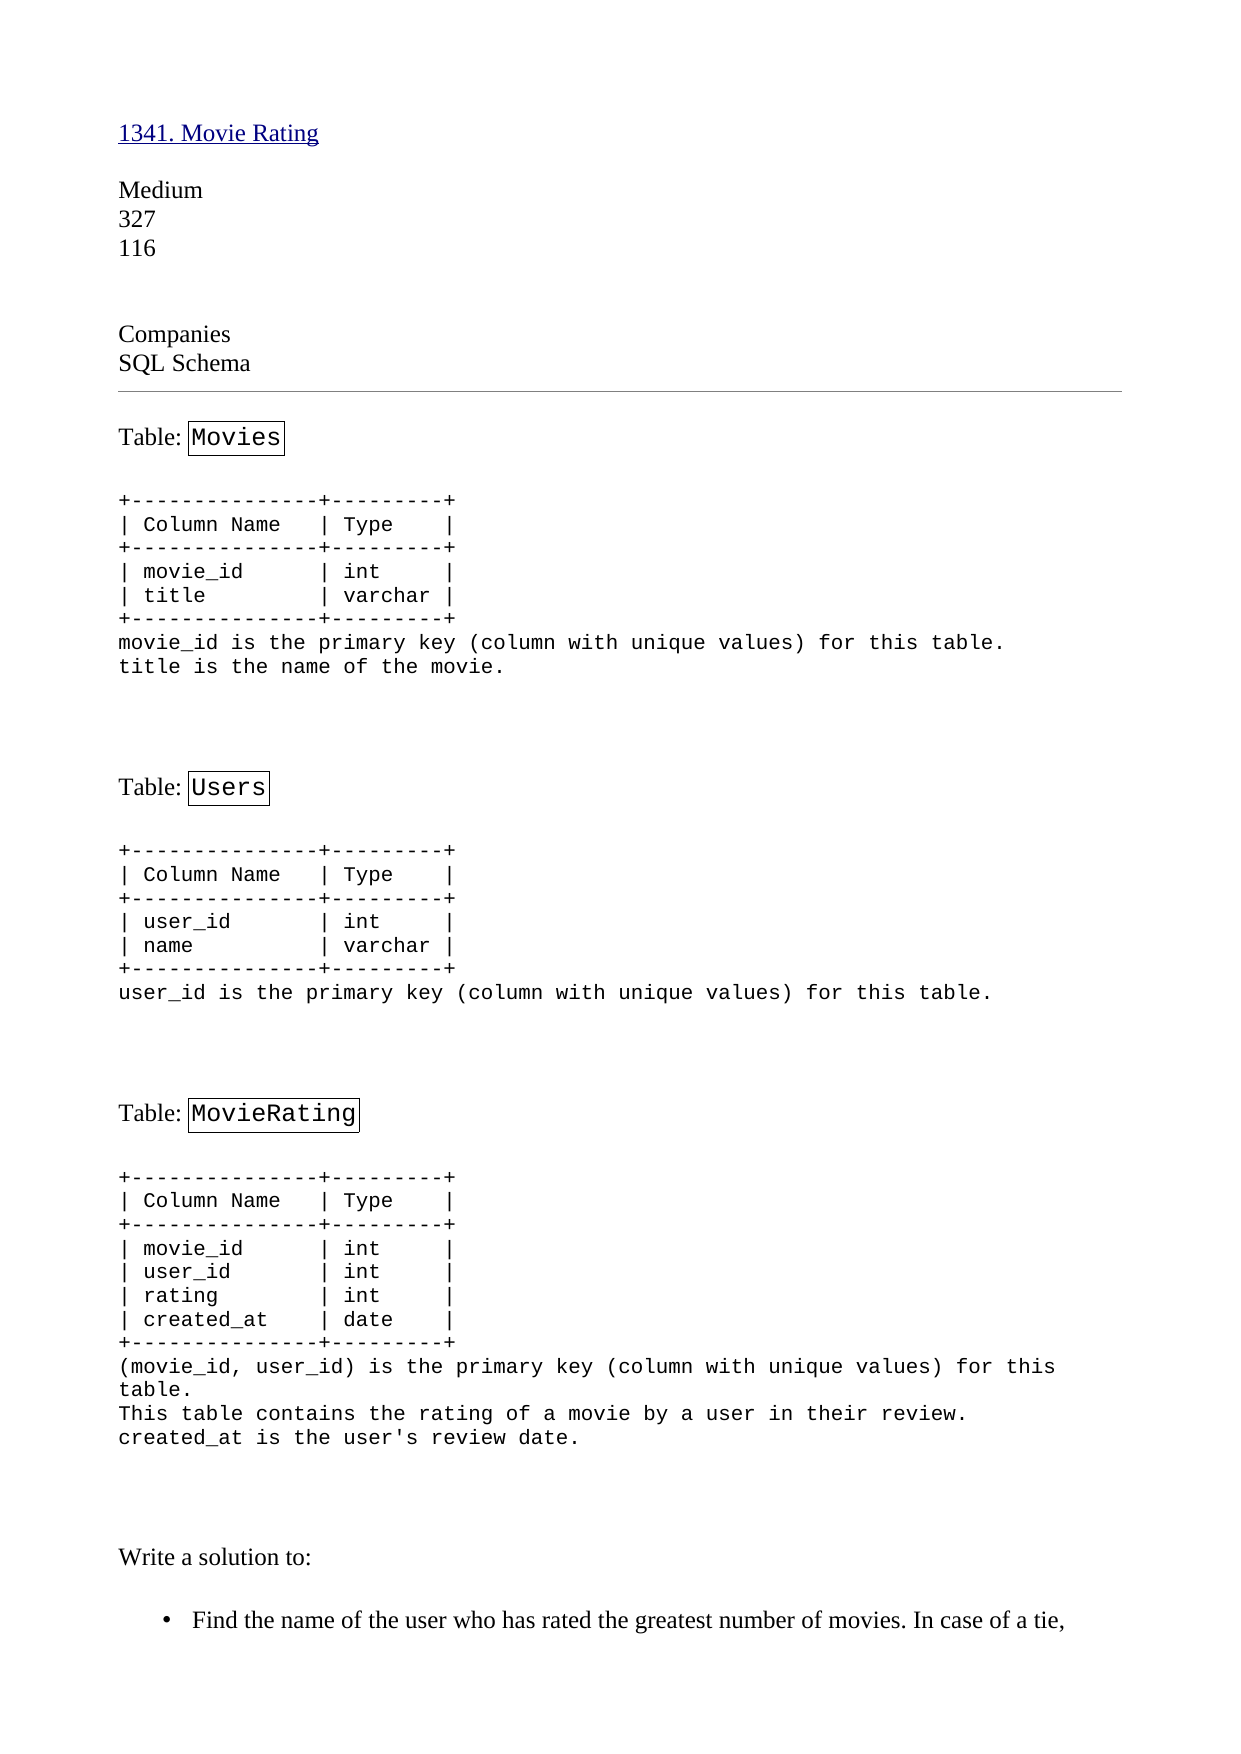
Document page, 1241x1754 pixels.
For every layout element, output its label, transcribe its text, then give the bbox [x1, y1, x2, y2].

text SQL Schema [118, 348, 1122, 377]
text | created_at | date | [118, 1308, 1122, 1332]
list Find the name of the user who has rated the greatest number of movies. In case of a tie, [162, 1605, 1122, 1634]
text +---------------+---------+ [118, 887, 1122, 911]
text Users [189, 772, 269, 805]
text +---------------+---------+ [118, 840, 1122, 864]
text Movies [189, 422, 284, 455]
text created_at is the user's review date. [118, 1427, 1122, 1450]
text user_id is the primary key (column with unique values) for this table. [118, 982, 1122, 1006]
text 1341. Movie Rating [118, 118, 1122, 147]
text Table: [118, 1098, 188, 1132]
text | Column Name | Type | [118, 514, 1122, 537]
text Write a solution to: [118, 1542, 1122, 1571]
text Medium [118, 176, 1122, 204]
text +---------------+---------+ [118, 1214, 1122, 1238]
text | name | varchar | [118, 935, 1122, 958]
text [285, 421, 1122, 456]
text | rating | int | [118, 1285, 1122, 1308]
text [270, 771, 1122, 806]
text Table: [118, 771, 188, 806]
text | title | varchar | [118, 585, 1122, 608]
text Companies [118, 319, 1122, 348]
text +---------------+---------+ [118, 490, 1122, 514]
text | movie_id | int | [118, 561, 1122, 585]
text +---------------+---------+ [118, 958, 1122, 982]
text Table: [118, 421, 188, 456]
text [360, 1098, 1122, 1132]
text | user_id | int | [118, 911, 1122, 935]
text 327 [118, 204, 1122, 233]
text | user_id | int | [118, 1261, 1122, 1285]
text +---------------+---------+ [118, 1167, 1122, 1190]
text movie_id is the primary key (column with unique values) for this table. [118, 632, 1122, 656]
text (movie_id, user_id) is the primary key (column with unique values) for this table. [118, 1356, 1122, 1403]
text +---------------+---------+ [118, 608, 1122, 632]
text MovieRating [189, 1099, 359, 1132]
text | Column Name | Type | [118, 864, 1122, 887]
text | Column Name | Type | [118, 1190, 1122, 1214]
text | movie_id | int | [118, 1238, 1122, 1261]
text 116 [118, 233, 1122, 262]
text +---------------+---------+ [118, 1332, 1122, 1356]
text This table contains the rating of a movie by a user in their review. [118, 1403, 1122, 1427]
text +---------------+---------+ [118, 537, 1122, 561]
text title is the name of the movie. [118, 656, 1122, 679]
